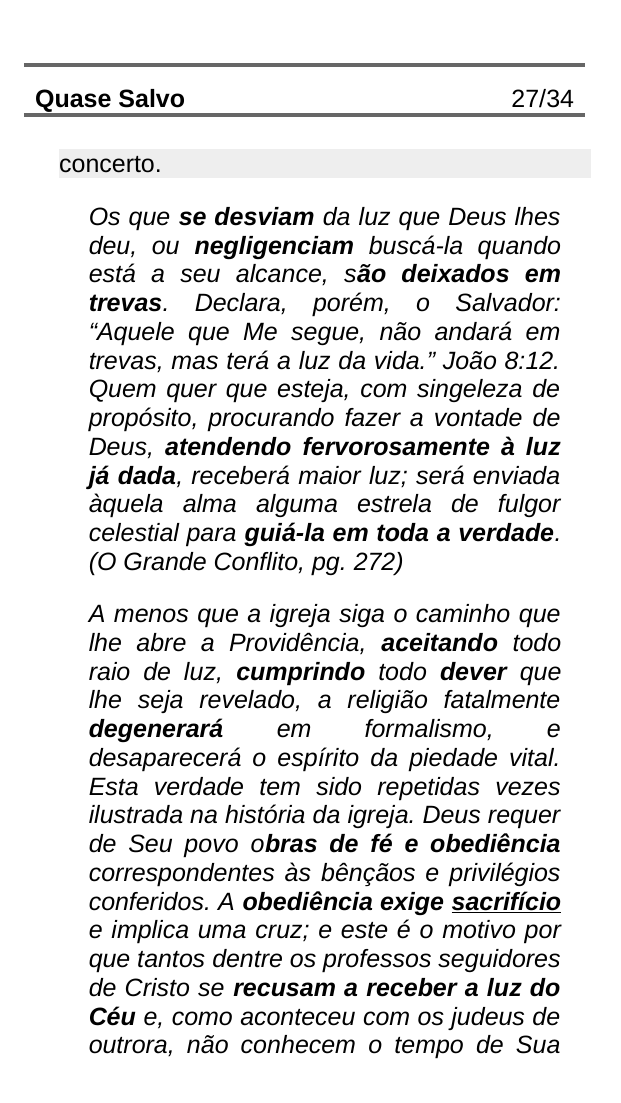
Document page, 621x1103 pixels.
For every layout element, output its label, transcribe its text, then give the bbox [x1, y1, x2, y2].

text concerto. [59, 149, 591, 178]
text A menos que a igreja siga o caminho que lhe abre a Providência, aceitando todo raio de luz, cumprindo todo dever que lhe seja revelado, a religião fatalmente degenerará em formalismo, e desaparecerá o espírito da piedade vital. Esta verdade tem sido repetidas vezes ilustrada na história da igreja. Deus requer de Seu povo obras de fé e obediência correspondentes às bênçãos e privilégios conferidos. A obediência exige sacrifício e implica uma cruz; e este é o motivo por que tantos dentre os professos seguidores de Cristo se recusam a receber a luz do Céu e, como aconteceu com os judeus de outrora, não conhecem o tempo de Sua [88, 599, 561, 1059]
text Os que se desviam da luz que Deus lhes deu, ou negligenciam buscá-la quando está a seu alcance, são deixados em trevas. Declara, porém, o Salvador: “Aquele que Me segue, não andará em trevas, mas terá a luz da vida.” João 8:12. Quem quer que esteja, com singeleza de propósito, procurando fazer a vontade de Deus, atendendo fervorosamente à luz já dada, receberá maior luz; será enviada àquela alma alguma estrela de fulgor celestial para guiá-la em toda a verdade. (O Grande Conflito, pg. 272) [88, 202, 561, 576]
